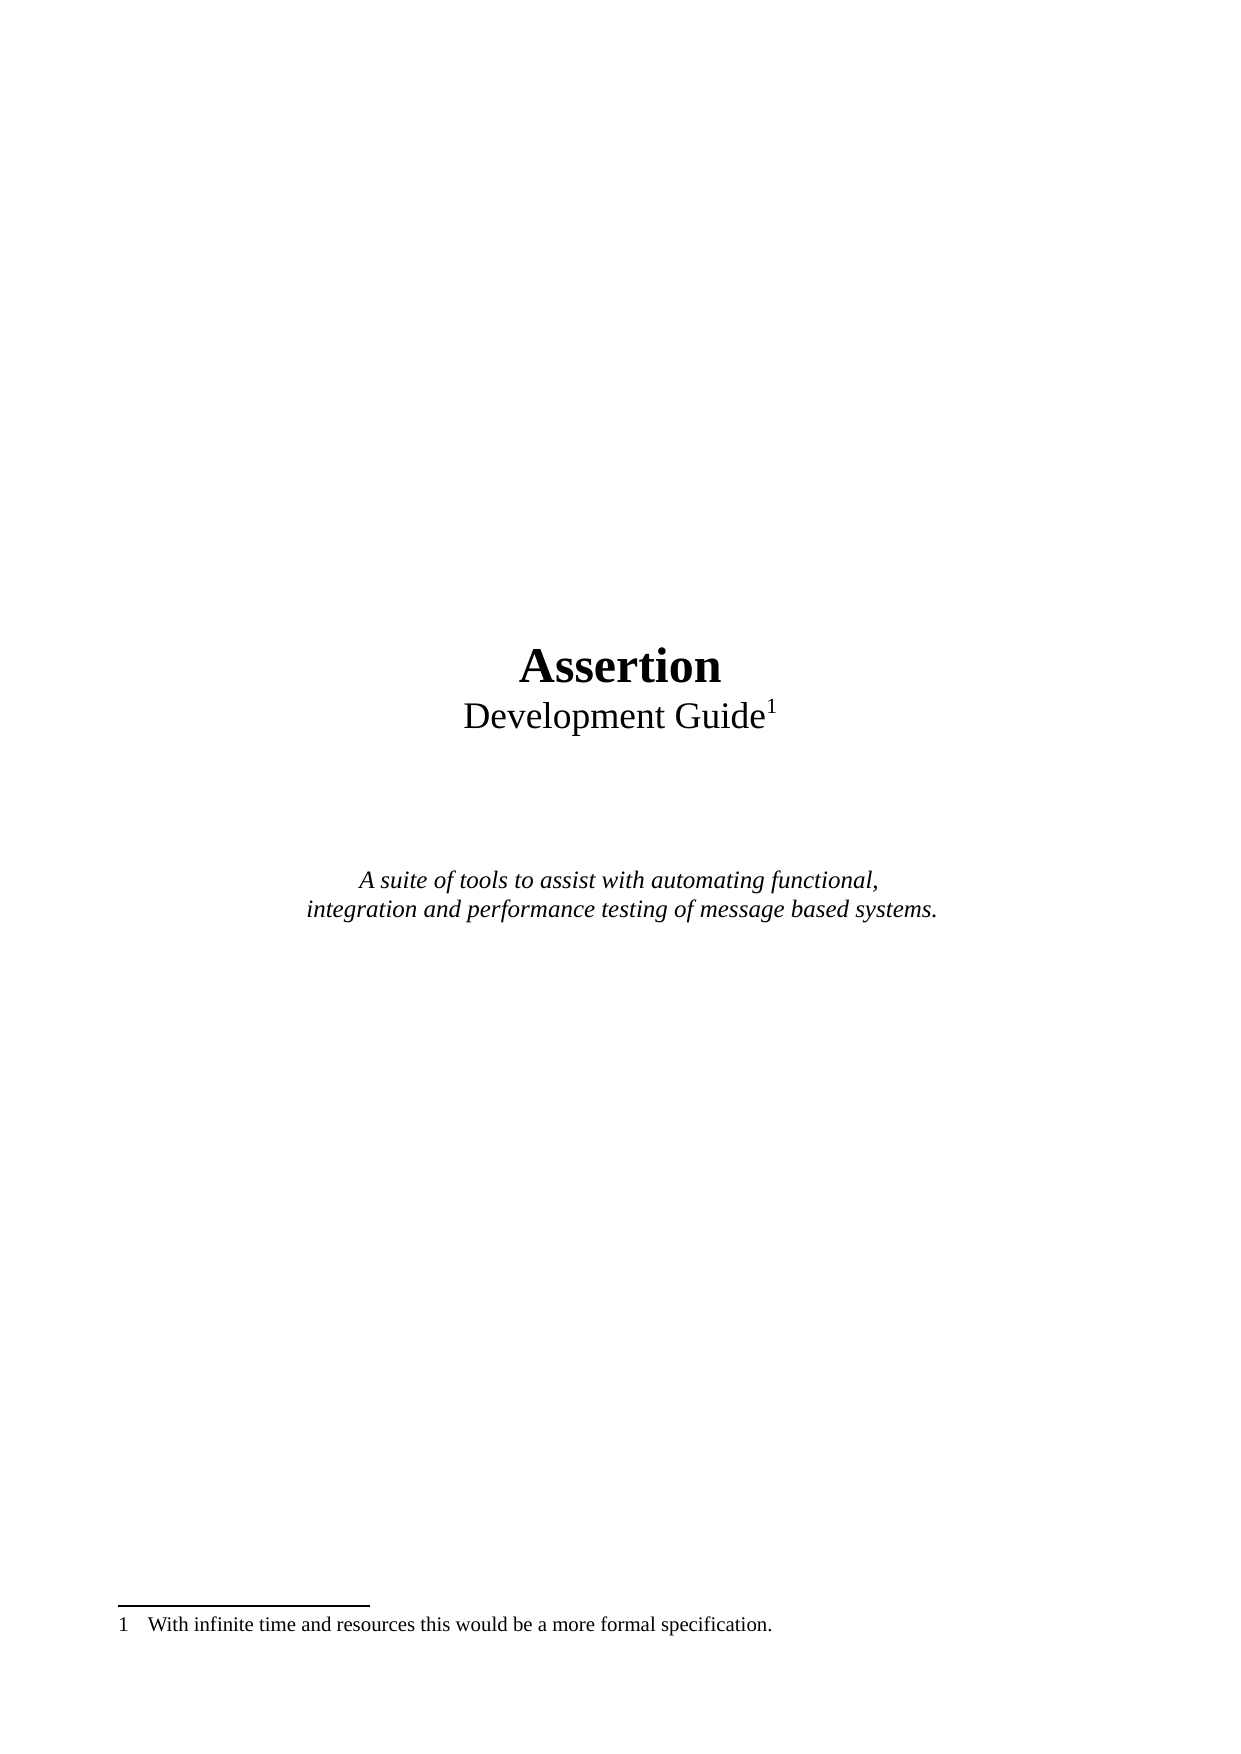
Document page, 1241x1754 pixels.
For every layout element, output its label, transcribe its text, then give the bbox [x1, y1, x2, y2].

text Development Guide [118, 693, 1122, 736]
text integration and performance testing of message based systems. [118, 894, 1122, 923]
text With infinite time and resources this would be a more formal specification. [118, 1612, 1122, 1636]
text Assertion [118, 636, 1122, 693]
text A suite of tools to assist with automating functional, [118, 866, 1122, 894]
